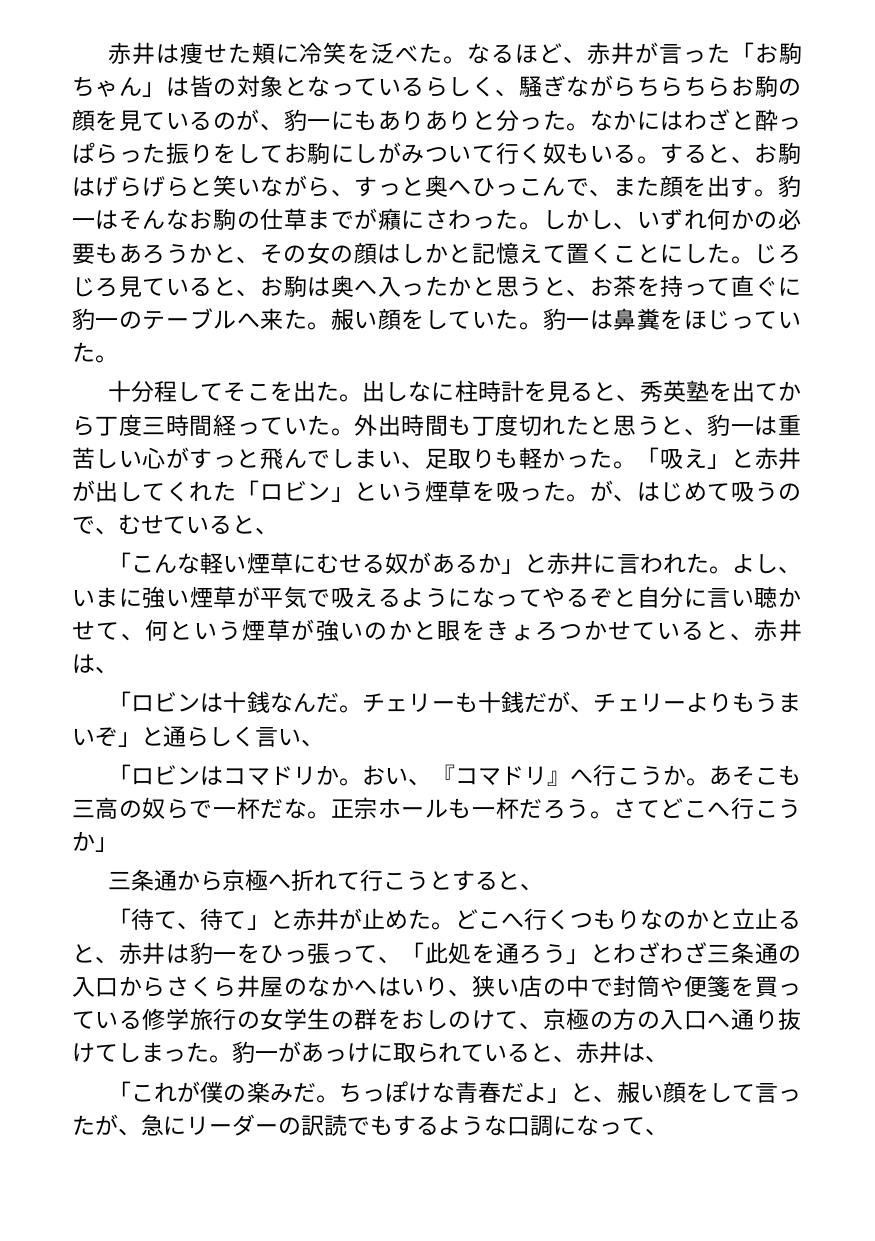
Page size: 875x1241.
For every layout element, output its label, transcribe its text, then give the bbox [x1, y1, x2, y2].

text 「ロビンは十銭なんだ。チェリーも十銭だが、チェリーよりもうまいぞ」と通らしく言い、 [72, 685, 802, 752]
text 「これが僕の楽みだ。ちっぽけな青春だよ」と、赧い顔をして言ったが、急にリーダーの訳読でもするような口調になって、 [72, 1074, 802, 1141]
text 「待て、待て」と赤井が止めた。どこへ行くつもりなのかと立止ると、赤井は豹一をひっ張って、「此処を通ろう」とわざわざ三条通の入口からさくら井屋のなかへはいり、狭い店の中で封筒や便箋を買っている修学旅行の女学生の群をおしのけて、京極の方の入口へ通り抜けてしまった。豹一があっけに取られていると、赤井は、 [72, 902, 802, 1068]
text 三条通から京極へ折れて行こうとすると、 [72, 863, 802, 896]
text 「ロビンはコマドリか。おい、『コマドリ』へ行こうか。あそこも三高の奴らで一杯だな。正宗ホールも一杯だろう。さてどこへ行こうか」 [72, 758, 802, 857]
text 赤井は痩せた頬に冷笑を泛べた。なるほど、赤井が言った「お駒ちゃん」は皆の対象となっているらしく、騒ぎながらちらちらお駒の顔を見ているのが、豹一にもありありと分った。なかにはわざと酔っぱらった振りをしてお駒にしがみついて行く奴もいる。すると、お駒はげらげらと笑いながら、すっと奥へひっこんで、また顔を出す。豹一はそんなお駒の仕草までが癪にさわった。しかし、いずれ何かの必要もあろうかと、その女の顔はしかと記憶えて置くことにした。じろじろ見ていると、お駒は奥へ入ったかと思うと、お茶を持って直ぐに豹一のテーブルへ来た。赧い顔をしていた。豹一は鼻糞をほじっていた。 [72, 36, 802, 368]
text 「こんな軽い煙草にむせる奴があるか」と赤井に言われた。よし、いまに強い煙草が平気で吸えるようになってやるぞと自分に言い聴かせて、何という煙草が強いのかと眼をきょろつかせていると、赤井は、 [72, 546, 802, 679]
text 十分程してそこを出た。出しなに柱時計を見ると、秀英塾を出てから丁度三時間経っていた。外出時間も丁度切れたと思うと、豹一は重苦しい心がすっと飛んでしまい、足取りも軽かった。「吸え」と赤井が出してくれた「ロビン」という煙草を吸った。が、はじめて吸うので、むせていると、 [72, 374, 802, 540]
